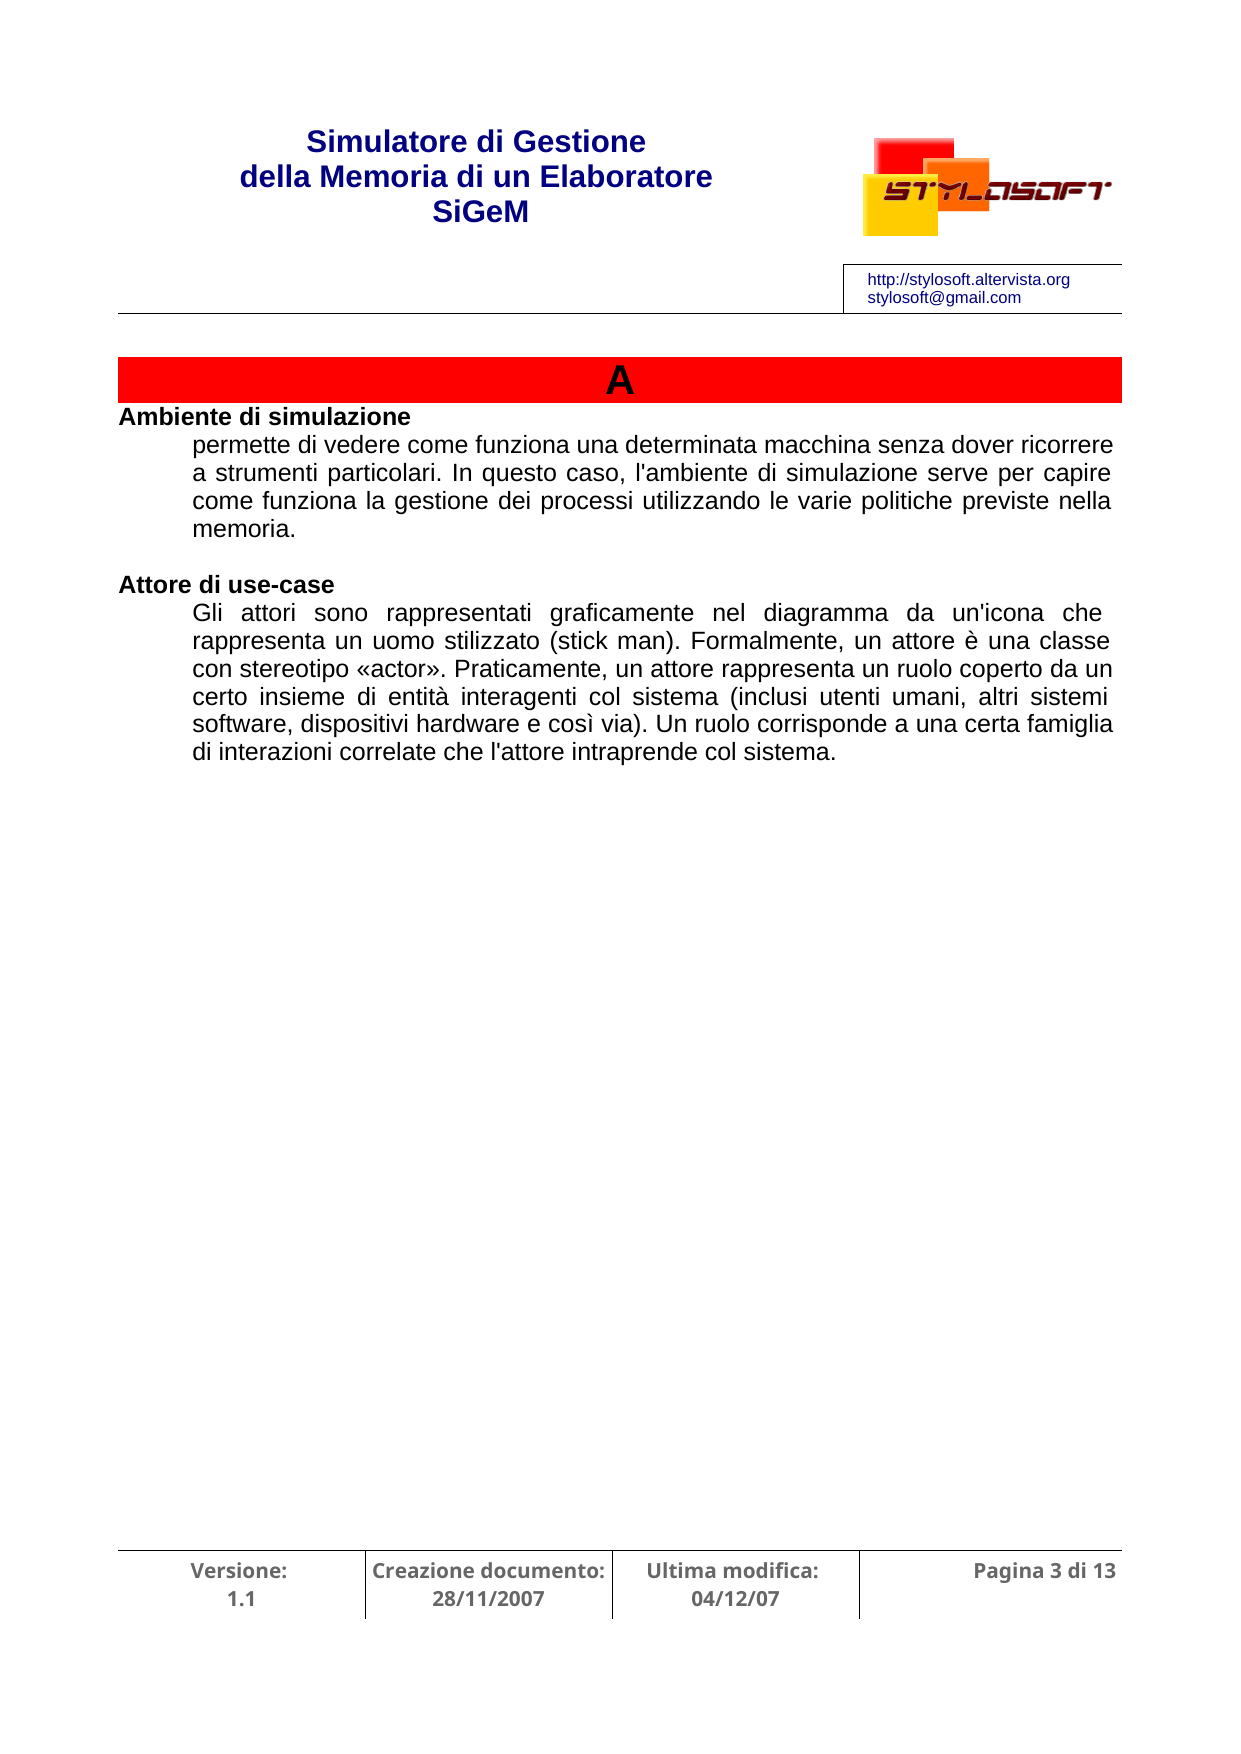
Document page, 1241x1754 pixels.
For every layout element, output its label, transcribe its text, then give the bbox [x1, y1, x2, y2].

text Ambiente di simulazione [118, 403, 1122, 431]
text permette di vedere come funziona una determinata macchina senza dover ricorrere a strumenti particolari. In questo caso, l'ambiente di simulazione serve per capire come funziona la gestione dei processi utilizzando le varie politiche previste nella memoria. [118, 431, 1122, 543]
picture [848, 123, 1117, 247]
text Gli attori sono rappresentati graficamente nel diagramma da un'icona che rappresenta un uomo stilizzato (stick man). Formalmente, un attore è una classe con stereotipo «actor». Praticamente, un attore rappresenta un ruolo coperto da un certo insieme di entità interagenti col sistema (inclusi utenti umani, altri sistemi software, dispositivi hardware e così via). Un ruolo corrisponde a una certa famiglia di interazioni correlate che l'attore intraprende col sistema. [118, 598, 1122, 766]
text Attore di use-case [118, 571, 1122, 598]
